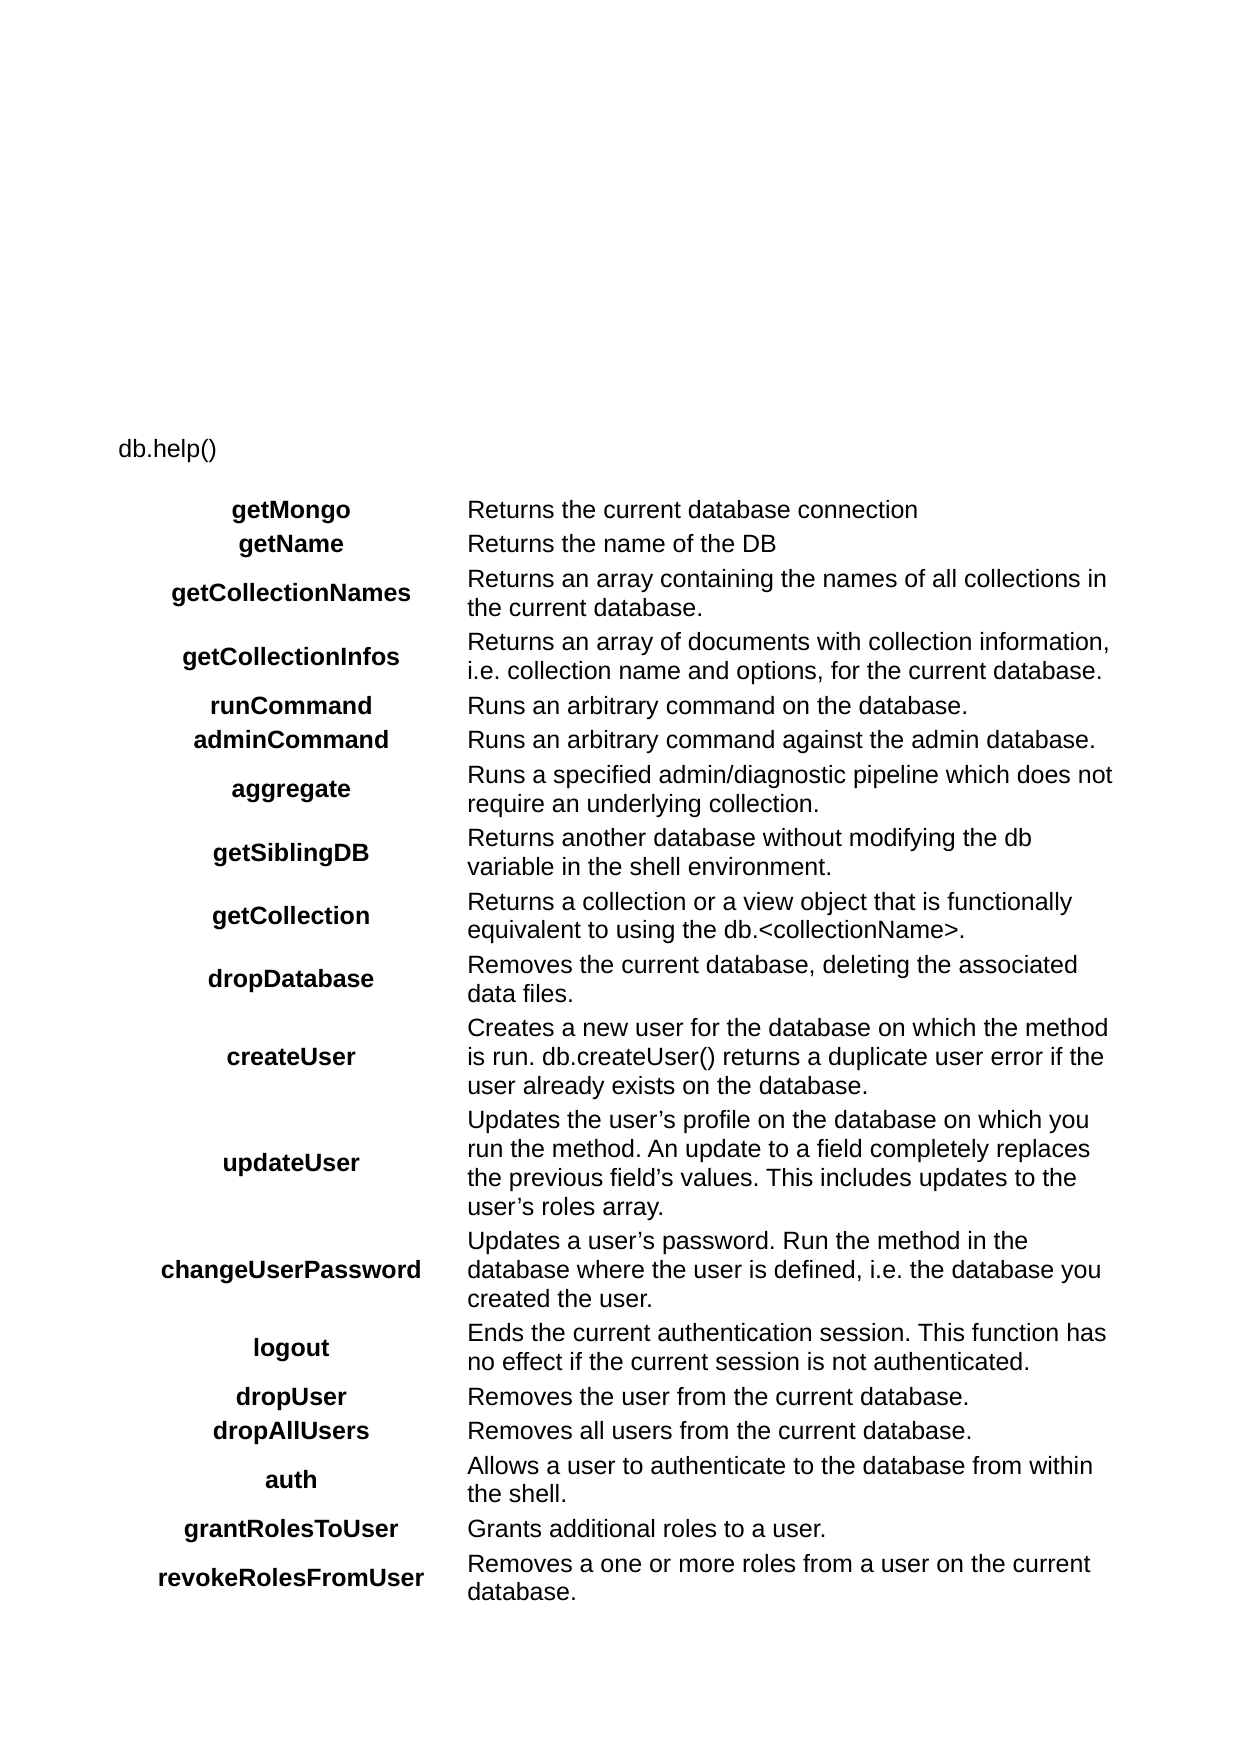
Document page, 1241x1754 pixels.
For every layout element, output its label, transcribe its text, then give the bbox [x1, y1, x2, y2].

table_cell Runs an arbitrary command against the admin database. [464, 722, 1122, 757]
table_cell Removes the user from the current database. [464, 1379, 1122, 1413]
table_cell Allows a user to authenticate to the database from within the shell. [464, 1448, 1122, 1511]
table_cell Updates the user’s profile on the database on which you run the method. An update to a field completely replaces the previous field’s values. This includes updates to the user’s roles array. [464, 1102, 1122, 1223]
table_cell Returns an array containing the names of all collections in the current database. [464, 561, 1122, 624]
table_cell getCollection [118, 884, 464, 947]
table_cell logout [118, 1315, 464, 1378]
table_cell dropUser [118, 1379, 464, 1413]
table_cell Removes the current database, deleting the associated data files. [464, 947, 1122, 1010]
text db.help() [118, 434, 1122, 463]
table_cell changeUserPassword [118, 1223, 464, 1315]
table_cell auth [118, 1448, 464, 1511]
table_cell Removes all users from the current database. [464, 1413, 1122, 1448]
table_cell aggregate [118, 757, 464, 820]
table_cell grantRolesToUser [118, 1511, 464, 1546]
table_cell dropAllUsers [118, 1413, 464, 1448]
table_cell Updates a user’s password. Run the method in the database where the user is defined, i.e. the database you created the user. [464, 1223, 1122, 1315]
table_cell Returns the name of the DB [464, 526, 1122, 561]
table_cell updateUser [118, 1102, 464, 1223]
table_cell Creates a new user for the database on which the method is run. db.createUser() returns a duplicate user error if the user already exists on the database. [464, 1010, 1122, 1102]
table_cell getCollectionNames [118, 561, 464, 624]
table_cell Runs a specified admin/diagnostic pipeline which does not require an underlying collection. [464, 757, 1122, 820]
table_cell Ends the current authentication session. This function has no effect if the current session is not authenticated. [464, 1315, 1122, 1378]
table_cell Grants additional roles to a user. [464, 1511, 1122, 1546]
table_cell createUser [118, 1010, 464, 1102]
table_cell Runs an arbitrary command on the database. [464, 688, 1122, 722]
table_cell Returns an array of documents with collection information, i.e. collection name and options, for the current database. [464, 624, 1122, 688]
table_cell Returns another database without modifying the db variable in the shell environment. [464, 820, 1122, 883]
table_cell Returns a collection or a view object that is functionally equivalent to using the db.<collectionName>. [464, 884, 1122, 947]
table_cell adminCommand [118, 722, 464, 757]
table_cell getSiblingDB [118, 820, 464, 883]
table_cell getCollectionInfos [118, 624, 464, 688]
table_header getMongo [118, 492, 464, 526]
table_cell Removes a one or more roles from a user on the current database. [464, 1546, 1122, 1609]
table_cell runCommand [118, 688, 464, 722]
table_cell revokeRolesFromUser [118, 1546, 464, 1609]
table_cell getName [118, 526, 464, 561]
table_cell dropDatabase [118, 947, 464, 1010]
table_header Returns the current database connection [464, 492, 1122, 526]
